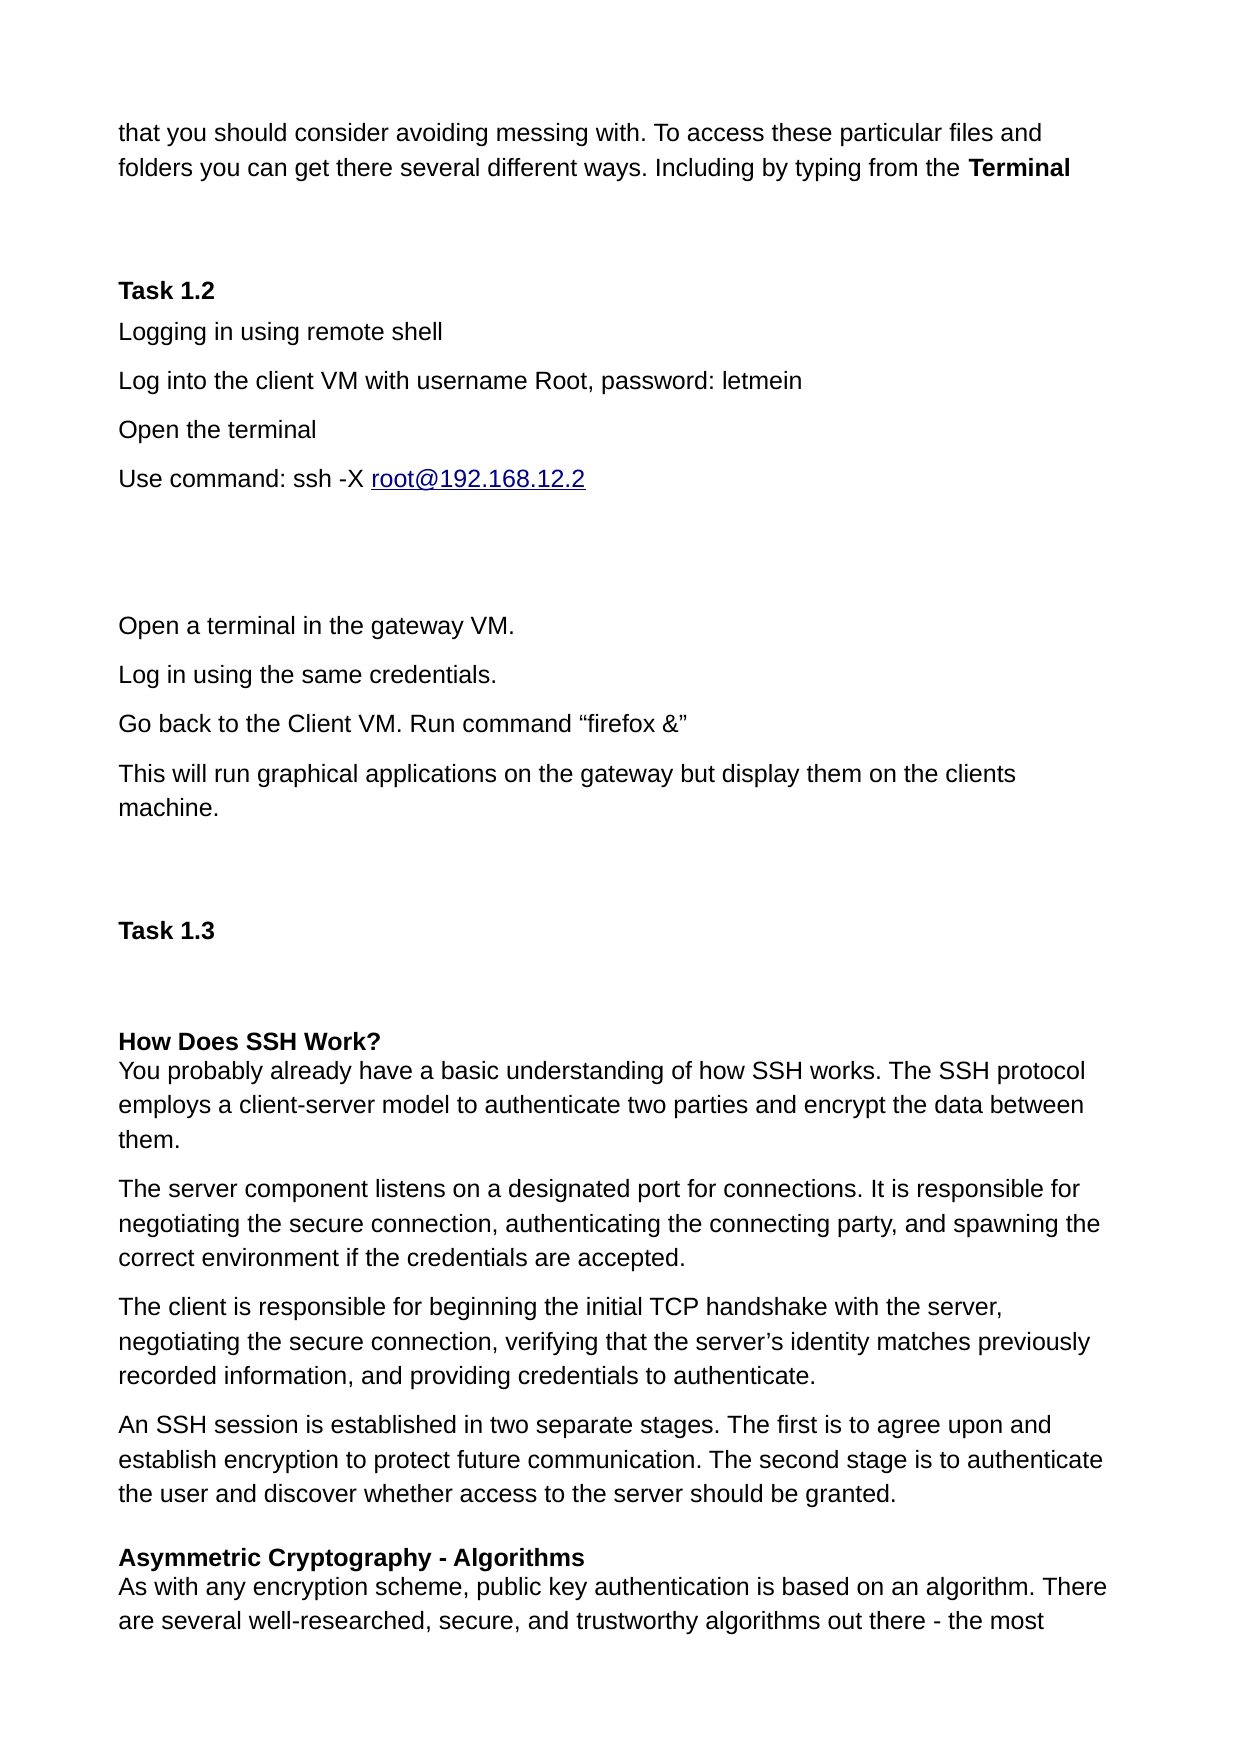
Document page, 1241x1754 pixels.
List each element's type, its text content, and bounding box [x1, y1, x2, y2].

text Log into the client VM with username Root, password: letmein [118, 366, 1122, 395]
text Logging in using remote shell [118, 317, 1122, 346]
text An SSH session is established in two separate stages. The first is to agree upon and establish encryption to protect future communication. The second stage is to authenticate the user and discover whether access to the server should be granted. [118, 1410, 1122, 1508]
subtitle How Does SSH Work? [118, 1027, 1122, 1056]
text Use command: ssh -X root@192.168.12.2 [118, 464, 1122, 493]
text The client is responsible for beginning the initial TCP handshake with the server, negotiating the secure connection, verifying that the server’s identity matches previously recorded information, and providing credentials to authenticate. [118, 1292, 1122, 1390]
subtitle Task 1.3 [118, 916, 1122, 945]
subtitle Asymmetric Cryptography - Algorithms [118, 1543, 1122, 1571]
text Log in using the same credentials. [118, 660, 1122, 689]
text Open a terminal in the gateway VM. [118, 611, 1122, 640]
text The server component listens on a designated port for connections. It is responsible for negotiating the secure connection, authenticating the connecting party, and spawning the correct environment if the credentials are accepted. [118, 1174, 1122, 1272]
text Open the terminal [118, 415, 1122, 444]
text Go back to the Client VM. Run command “firefox &” [118, 709, 1122, 738]
text As with any encryption scheme, public key authentication is based on an algorithm. There are several well-researched, secure, and trustworthy algorithms out there - the most [118, 1571, 1122, 1635]
text that you should consider avoiding messing with. To access these particular files and folders you can get there several different ways. Including by typing from the Terminal [118, 118, 1122, 181]
subtitle Task 1.2 [118, 276, 1122, 304]
text This will run graphical applications on the gateway but display them on the clients machine. [118, 758, 1122, 822]
text You probably already have a basic understanding of how SSH works. The SSH protocol employs a client-server model to authenticate two parties and encrypt the data between them. [118, 1056, 1122, 1154]
